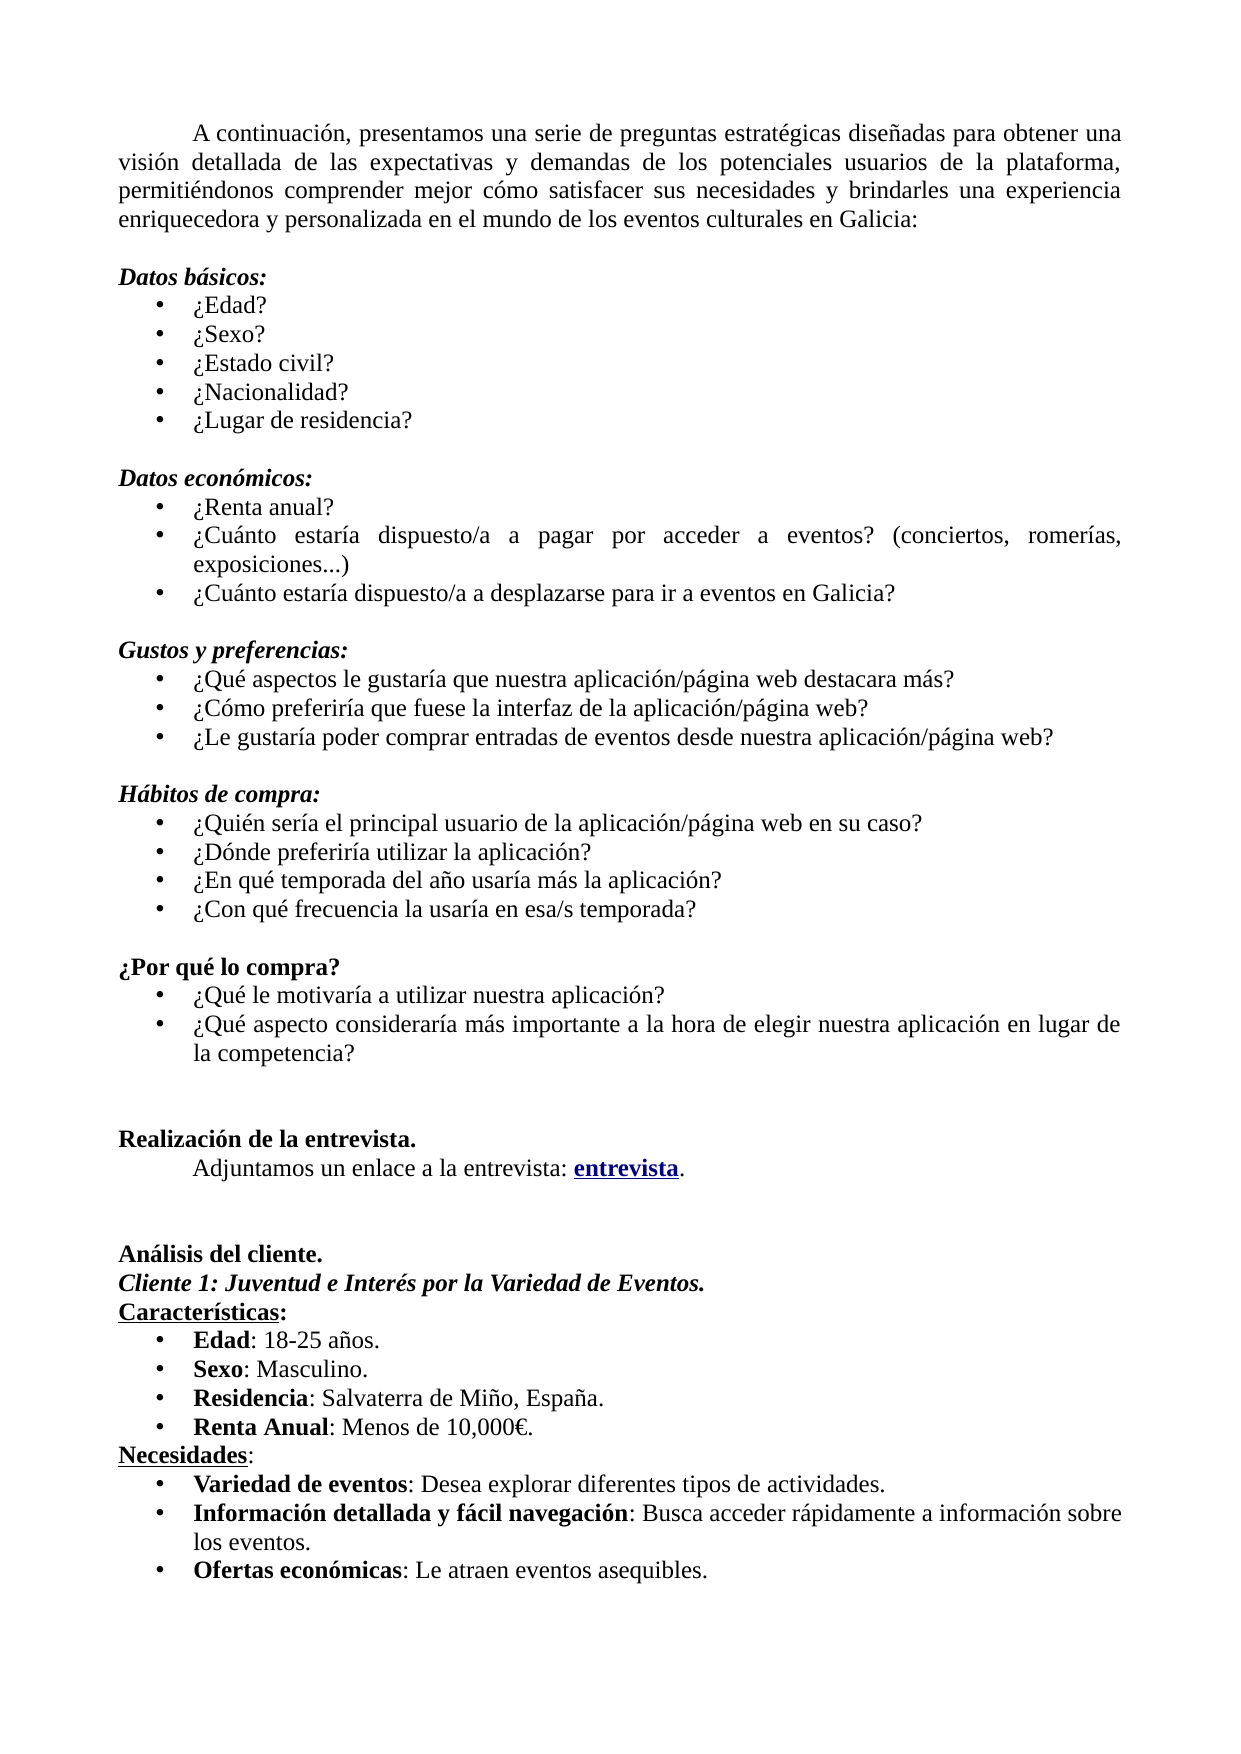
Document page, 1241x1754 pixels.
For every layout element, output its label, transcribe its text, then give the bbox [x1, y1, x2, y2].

list ¿Estado civil? [156, 348, 1122, 377]
text Realización de la entrevista. [118, 1124, 1122, 1153]
list ¿Con qué frecuencia la usaría en esa/s temporada? [156, 894, 1122, 923]
text A continuación, presentamos una serie de preguntas estratégicas diseñadas para obtener una visión detallada de las expectativas y demandas de los potenciales usuarios de la plataforma, permitiéndonos comprender mejor cómo satisfacer sus necesidades y brindarles una experiencia enriquecedora y personalizada en el mundo de los eventos culturales en Galicia: [118, 118, 1122, 233]
list ¿Qué le motivaría a utilizar nuestra aplicación? [156, 981, 1122, 1009]
list Variedad de eventos: Desea explorar diferentes tipos de actividades. [156, 1469, 1122, 1498]
list Renta Anual: Menos de 10,000€. [156, 1412, 1122, 1441]
text Gustos y preferencias: [118, 636, 1122, 664]
list Información detallada y fácil navegación: Busca acceder rápidamente a información sobre los eventos. [156, 1498, 1122, 1556]
list Ofertas económicas: Le atraen eventos asequibles. [156, 1556, 1122, 1584]
text Adjuntamos un enlace a la entrevista: entrevista. [118, 1153, 1122, 1182]
list ¿En qué temporada del año usaría más la aplicación? [156, 866, 1122, 894]
list ¿Cuánto estaría dispuesto/a a desplazarse para ir a eventos en Galicia? [156, 578, 1122, 607]
list ¿Le gustaría poder comprar entradas de eventos desde nuestra aplicación/página web? [156, 722, 1122, 751]
list Cliente 1: Juventud e Interés por la Variedad de Eventos. [118, 1268, 1122, 1297]
list ¿Dónde preferiría utilizar la aplicación? [156, 837, 1122, 866]
list Edad: 18-25 años. [156, 1326, 1122, 1354]
list Sexo: Masculino. [156, 1354, 1122, 1383]
list ¿Nacionalidad? [156, 377, 1122, 406]
list ¿Lugar de residencia? [156, 406, 1122, 434]
text Necesidades: [118, 1441, 1122, 1469]
text ¿Por qué lo compra? [118, 952, 1122, 981]
text Hábitos de compra: [118, 779, 1122, 808]
text Datos económicos: [118, 463, 1122, 492]
list ¿Qué aspectos le gustaría que nuestra aplicación/página web destacara más? [156, 664, 1122, 693]
list ¿Qué aspecto consideraría más importante a la hora de elegir nuestra aplicación en lugar de la competencia? [156, 1009, 1122, 1067]
list Residencia: Salvaterra de Miño, España. [156, 1383, 1122, 1412]
list ¿Renta anual? [156, 492, 1122, 521]
list ¿Cuánto estaría dispuesto/a a pagar por acceder a eventos? (conciertos, romerías, exposiciones...) [156, 521, 1122, 578]
list ¿Cómo preferiría que fuese la interfaz de la aplicación/página web? [156, 693, 1122, 722]
text Análisis del cliente. [118, 1239, 1122, 1268]
text Características: [118, 1297, 1122, 1326]
list ¿Quién sería el principal usuario de la aplicación/página web en su caso? [156, 808, 1122, 837]
list ¿Edad? [156, 291, 1122, 319]
list ¿Sexo? [156, 319, 1122, 348]
text Datos básicos: [118, 262, 1122, 291]
